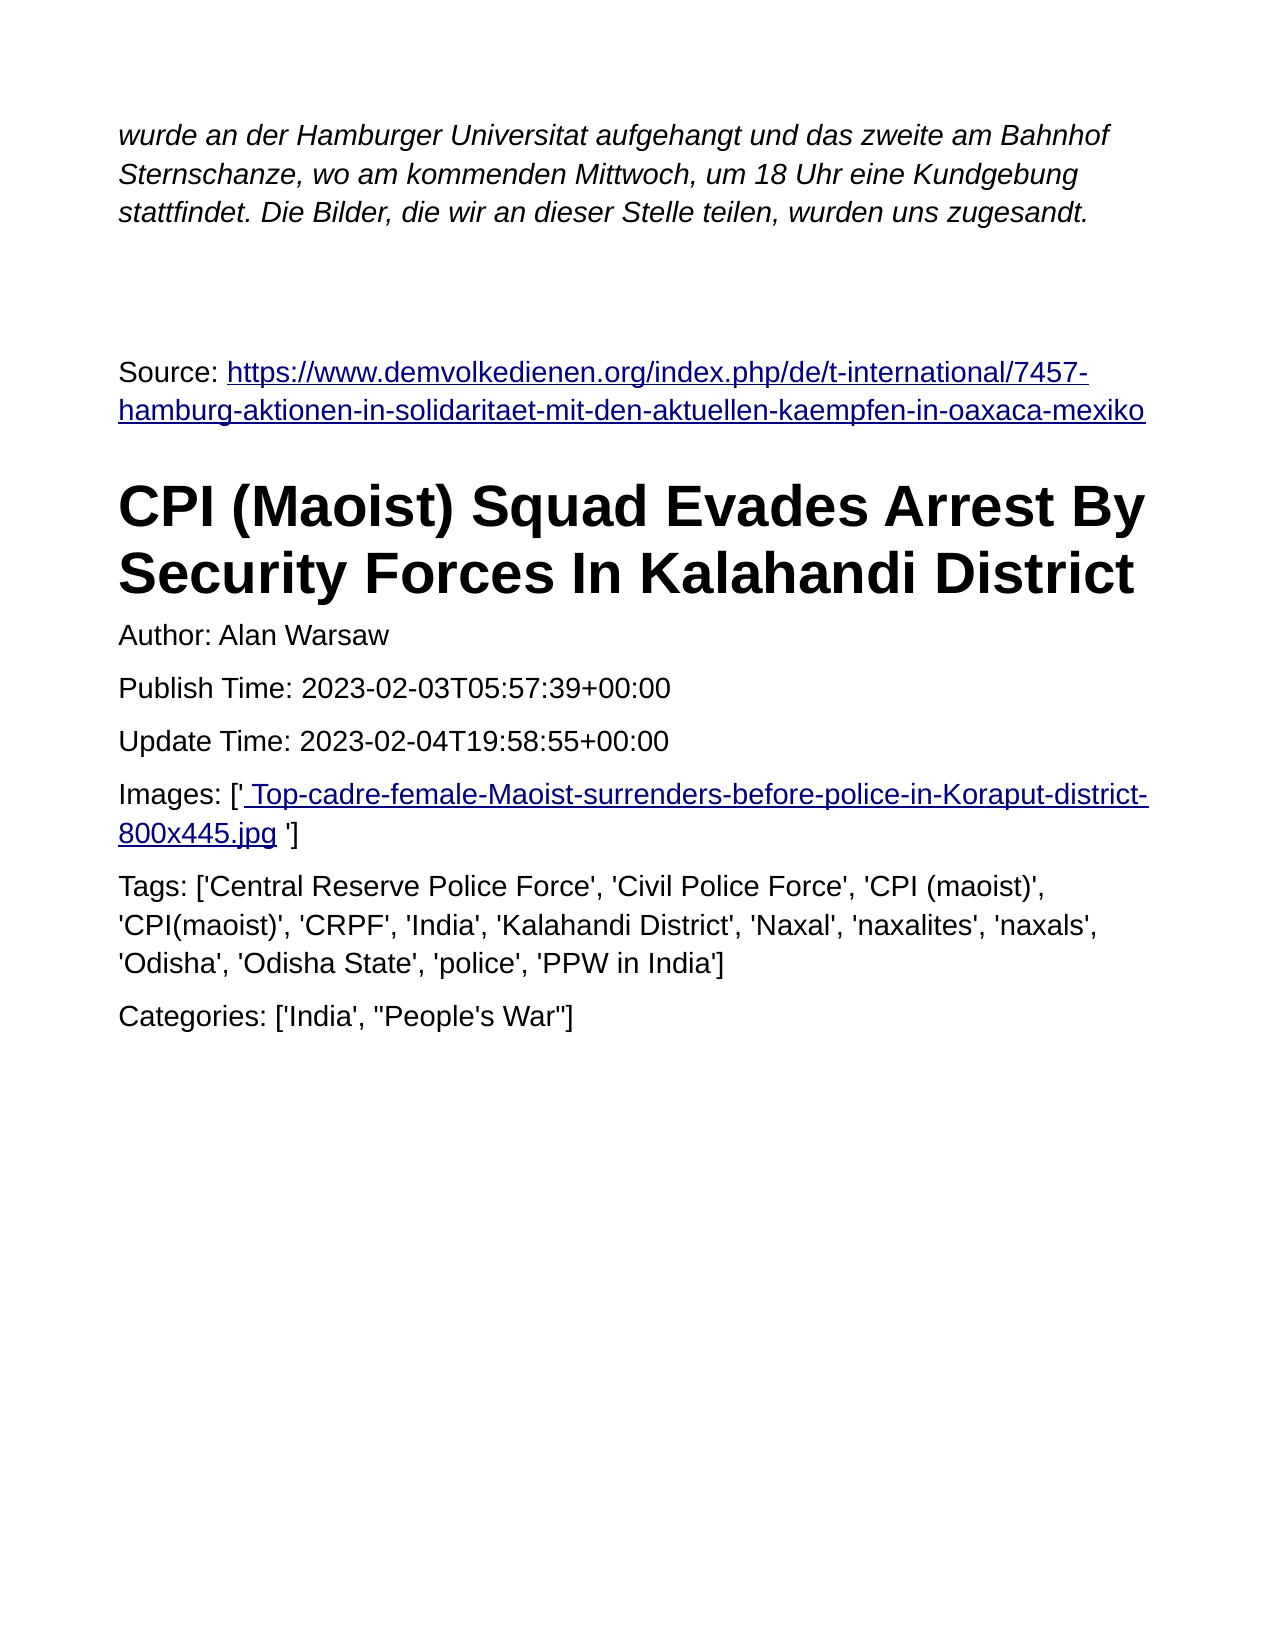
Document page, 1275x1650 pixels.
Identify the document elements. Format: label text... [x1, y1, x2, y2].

text Tags: ['Central Reserve Police Force', 'Civil Police Force', 'CPI (maoist)', 'CPI(maoist)', 'CRPF', 'India', 'Kalahandi District', 'Naxal', 'naxalites', 'naxals', 'Odisha', 'Odisha State', 'police', 'PPW in India'] [118, 869, 1157, 979]
text Categories: ['India', "People's War"] [118, 999, 1157, 1033]
text Source: https://www.demvolkedienen.org/index.php/de/t-international/7457-hamburg-aktionen-in-solidaritaet-mit-den-aktuellen-kaempfen-in-oaxaca-mexiko [118, 354, 1157, 427]
subtitle CPI (Maoist) Squad Evades Arrest By Security Forces In Kalahandi District [118, 471, 1157, 605]
text wurde an der Hamburger Universitat aufgehangt und das zweite am Bahnhof Sternschanze, wo am kommenden Mittwoch, um 18 Uhr eine Kundgebung stattfindet. Die Bilder, die wir an dieser Stelle teilen, wurden uns zugesandt. [118, 118, 1157, 229]
text Images: [' Top-cadre-female-Maoist-surrenders-before-police-in-Koraput-district-800x445.jpg '] [118, 777, 1157, 849]
text Publish Time: 2023-02-03T05:57:39+00:00 [118, 671, 1157, 704]
text Update Time: 2023-02-04T19:58:55+00:00 [118, 724, 1157, 758]
text Author: Alan Warsaw [118, 618, 1157, 651]
